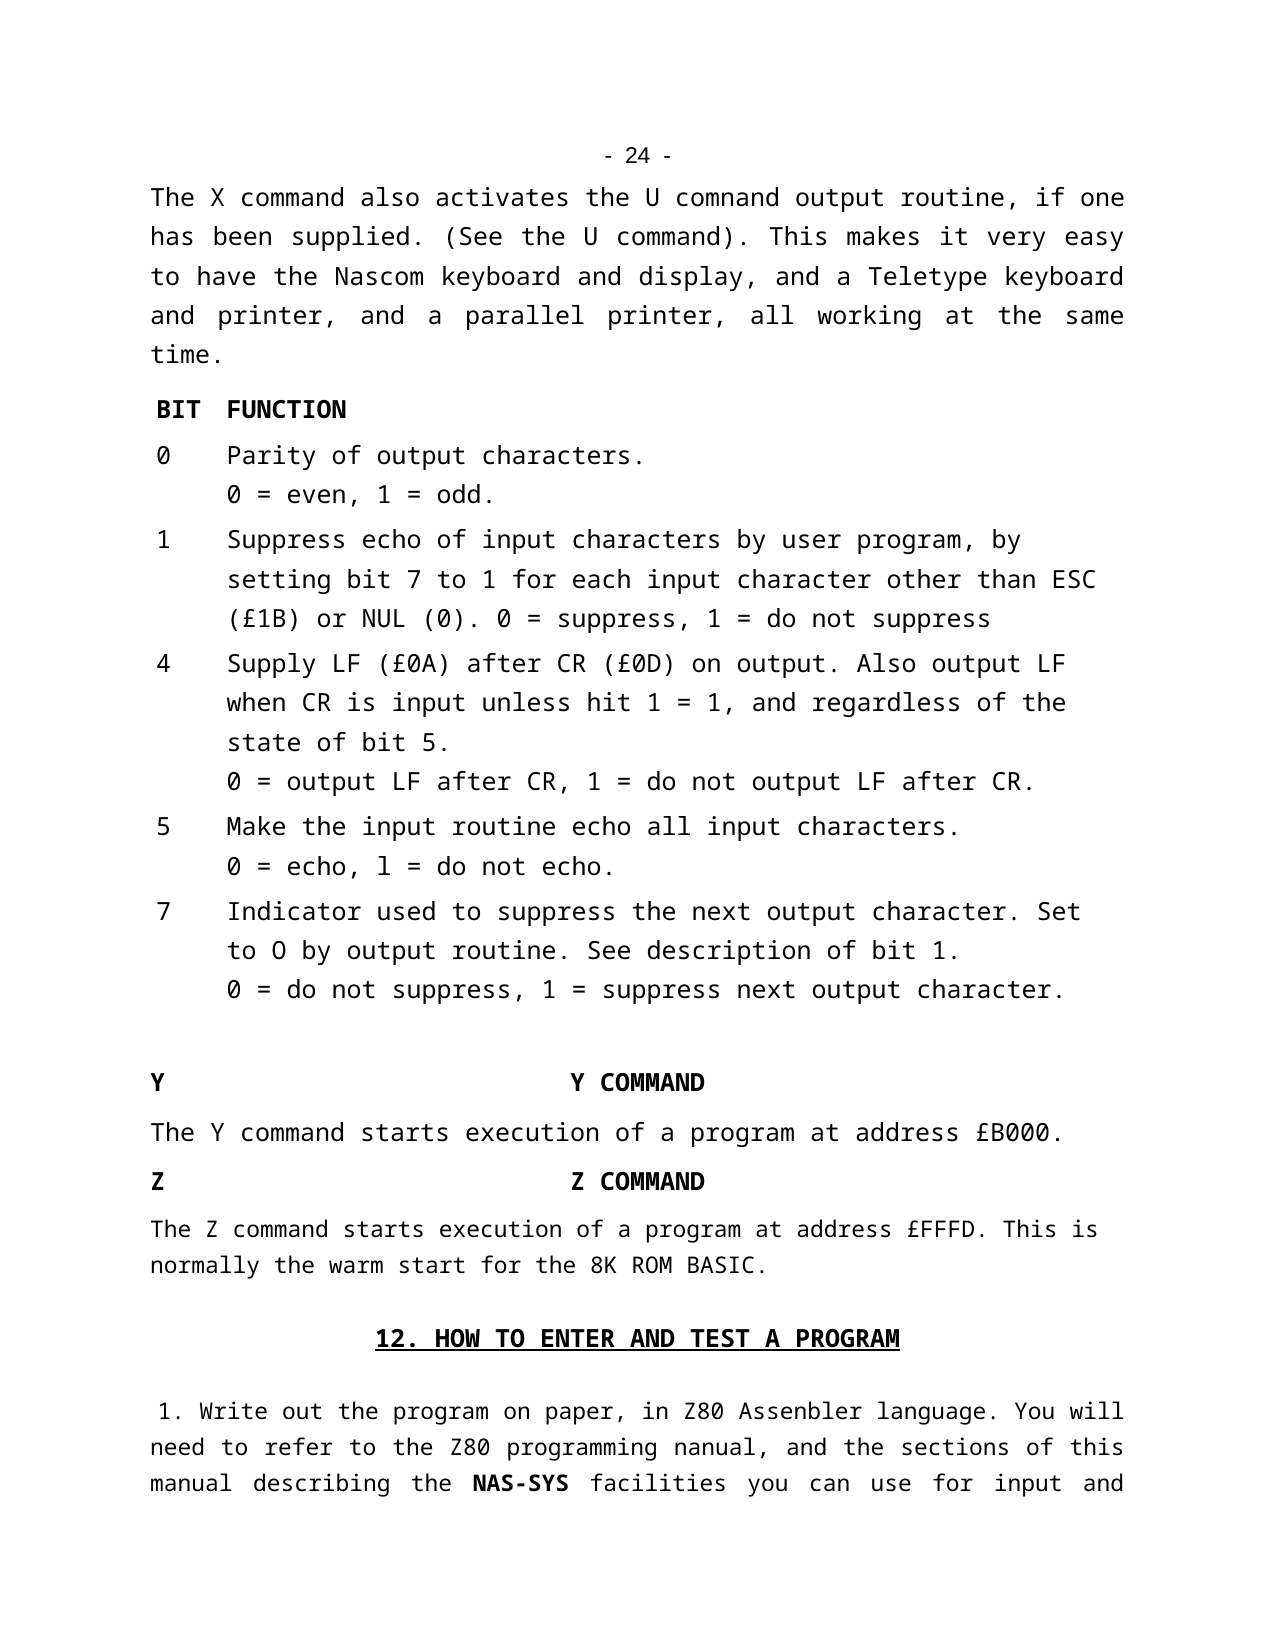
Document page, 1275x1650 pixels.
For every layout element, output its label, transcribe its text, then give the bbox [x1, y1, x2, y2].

table_cell Supply LF (£0A) after CR (£0D) on output. Also output LF when CR is input unless hit 1 = 1, and regardless of the state of bit 5. 0 = output LF after CR, 1 = do not output LF after CR. [221, 640, 1125, 803]
text 1. Write out the program on paper, in Z80 Assenbler language. You will need to refer to the Z80 programming nanual, and the sections of this manual describing the NAS-SYS facilities you can use for input and [150, 1395, 1125, 1498]
subtitle 12. HOW TO ENTER AND TEST A PROGRAM [150, 1321, 1125, 1355]
table_cell Make the input routine echo all input characters. 0 = echo, l = do not echo. [221, 803, 1125, 888]
text The Y command starts execution of a program at address £B000. [150, 1114, 1125, 1148]
table_cell 1 [150, 516, 221, 640]
table_cell 5 [150, 803, 221, 888]
table_cell 4 [150, 640, 221, 803]
table_cell Suppress echo of input characters by user program, by setting bit 7 to 1 for each input character other than ESC (£1B) or NUL (0). 0 = suppress, 1 = do not suppress [221, 516, 1125, 640]
text The X command also activates the U comnand output routine, if one has been supplied. (See the U command). This makes it very easy to have the Nascom keyboard and display, and a Teletype keyboard and printer, and a parallel printer, all working at the same time. [150, 180, 1125, 371]
table_cell 0 [150, 432, 221, 516]
table_cell Parity of output characters. 0 = even, 1 = odd. [221, 432, 1125, 516]
table_cell Indicator used to suppress the next output character. Set to O by output routine. See description of bit 1. 0 = do not suppress, 1 = suppress next output character. [221, 888, 1125, 1012]
text Z Z COMMAND [150, 1164, 1125, 1198]
table_header BIT [150, 386, 221, 432]
table_cell 7 [150, 888, 221, 1012]
text The Z command starts execution of a program at address £FFFD. This is normally the warm start for the 8K ROM BASIC. [150, 1213, 1125, 1281]
table_header FUNCTION [221, 386, 1125, 432]
text Y Y COMMAND [150, 1064, 1125, 1099]
